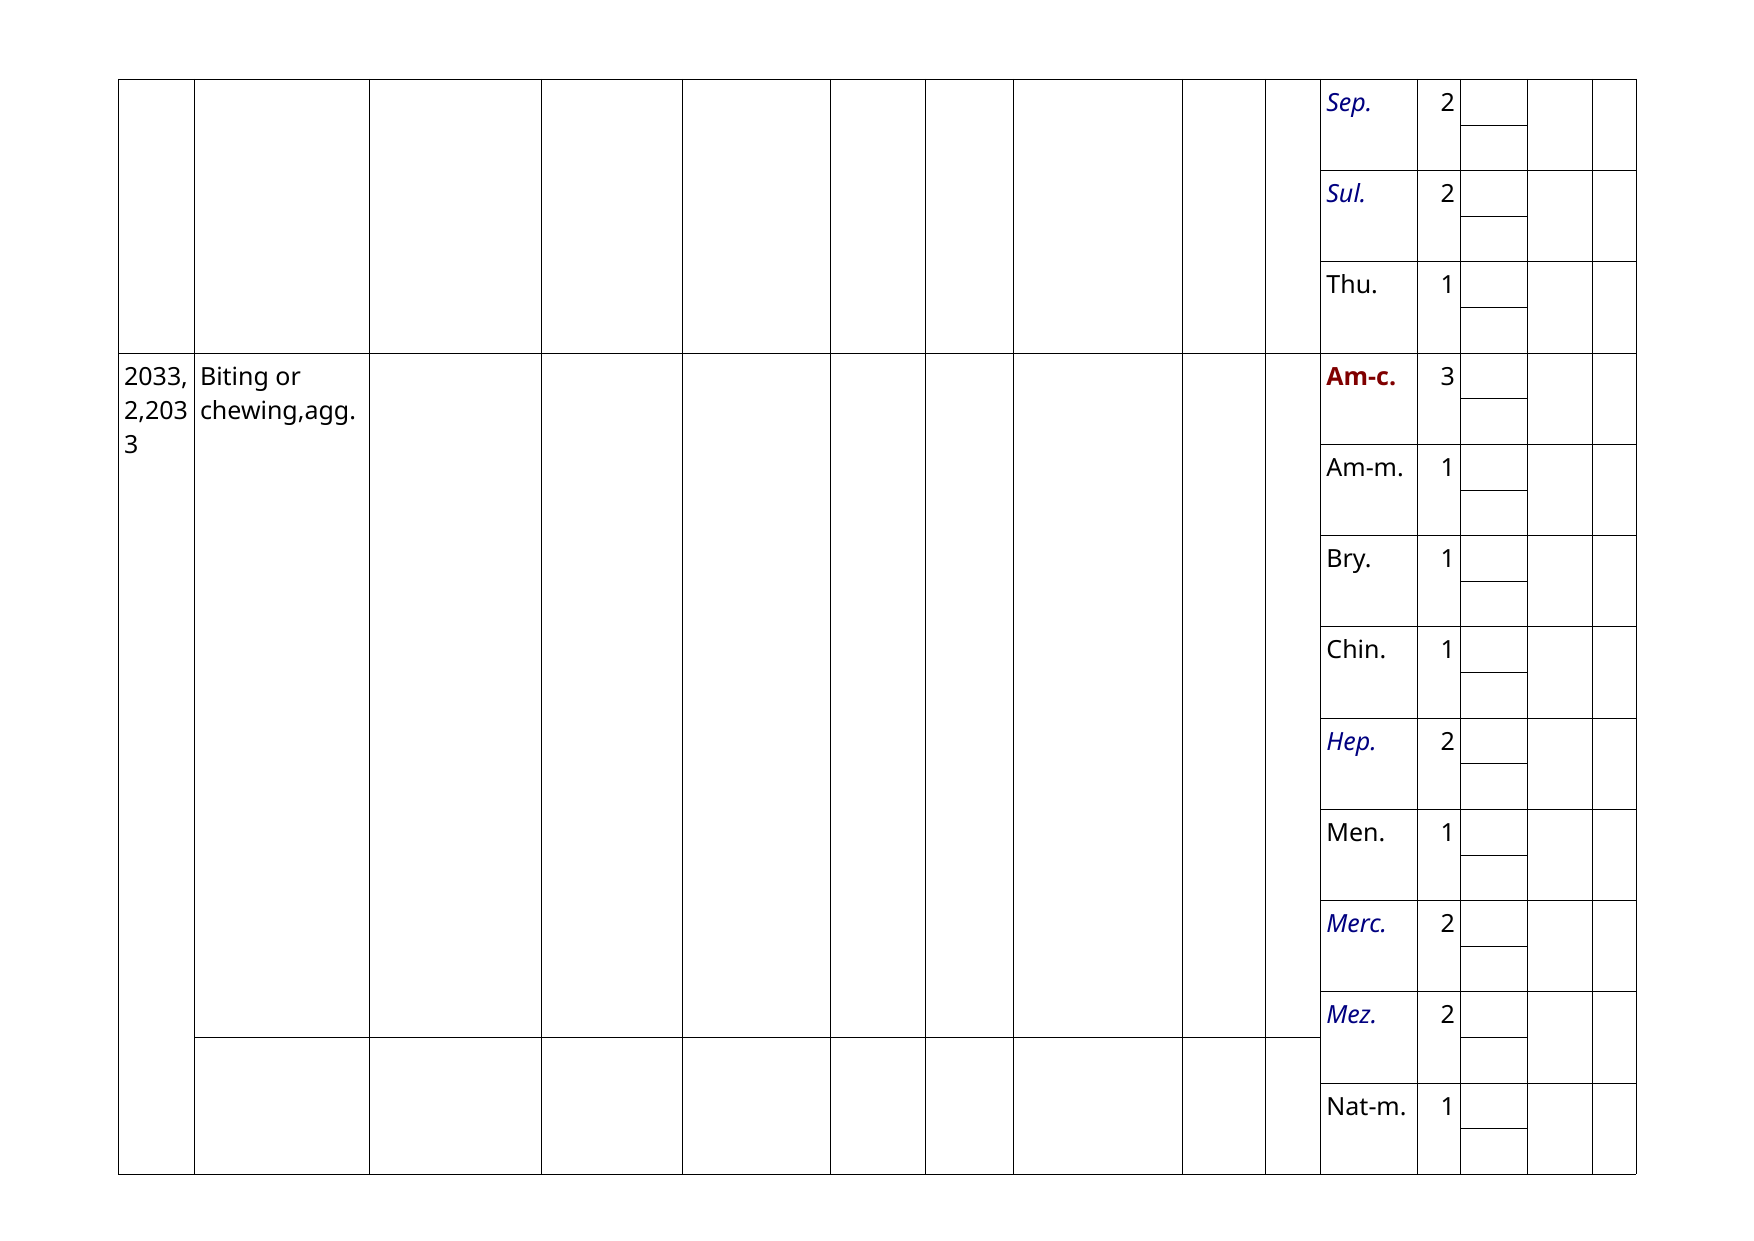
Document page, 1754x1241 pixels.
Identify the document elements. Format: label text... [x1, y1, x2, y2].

table_cell [1593, 171, 1636, 261]
table_cell 2 [1418, 171, 1460, 261]
table_cell [1461, 399, 1527, 444]
table_cell [1183, 1038, 1265, 1174]
table_cell Thu. [1321, 262, 1417, 353]
table_cell [1461, 582, 1527, 626]
table_cell [1014, 1038, 1182, 1174]
table_cell 1 [1418, 810, 1460, 900]
table_cell [1528, 992, 1592, 1083]
table_cell [1593, 627, 1636, 718]
table_cell Nat-m. [1321, 1084, 1417, 1174]
table_cell [1593, 719, 1636, 809]
table_cell [1461, 627, 1527, 672]
table_cell [1266, 354, 1320, 1037]
table_cell [1593, 810, 1636, 900]
table_cell Sul. [1321, 171, 1417, 261]
table_cell Hep. [1321, 719, 1417, 809]
table_cell [926, 80, 1013, 353]
table_cell [370, 80, 541, 353]
table_cell [1593, 992, 1636, 1083]
table_cell [683, 80, 830, 353]
table_cell [1528, 901, 1592, 991]
table_cell [542, 354, 682, 1037]
table_cell [1461, 536, 1527, 581]
table_cell 2 [1418, 80, 1460, 170]
table_cell [1461, 1129, 1527, 1174]
table_cell [1461, 491, 1527, 535]
table_cell Mez. [1321, 992, 1417, 1083]
table_cell [1461, 810, 1527, 854]
table_cell Chin. [1321, 627, 1417, 718]
table_cell 1 [1418, 627, 1460, 718]
table_cell [831, 354, 925, 1037]
table_cell 3 [1418, 354, 1460, 444]
table_cell [1528, 445, 1592, 535]
table_cell [542, 1038, 682, 1174]
table_cell [1183, 80, 1265, 353]
table_cell [1266, 1038, 1320, 1174]
table_cell [1593, 901, 1636, 991]
table_cell [1528, 1084, 1592, 1174]
table_cell [1528, 810, 1592, 900]
table_cell [1461, 126, 1527, 170]
table_cell [1183, 354, 1265, 1037]
table_cell [1461, 171, 1527, 216]
table_cell [1528, 80, 1592, 170]
table_cell [1461, 445, 1527, 489]
table_cell [1461, 719, 1527, 763]
table_cell [1461, 354, 1527, 398]
table_cell Am-c. [1321, 354, 1417, 444]
table_cell Sep. [1321, 80, 1417, 170]
table_cell 1 [1418, 262, 1460, 353]
table_cell [1528, 262, 1592, 353]
table_cell [1266, 80, 1320, 353]
table_cell [1593, 262, 1636, 353]
table_cell [1461, 856, 1527, 900]
table_cell [1461, 308, 1527, 353]
table_cell 2 [1418, 719, 1460, 809]
table_cell [1593, 1084, 1636, 1174]
table_cell Biting or chewing,agg. [195, 354, 369, 1037]
table_cell [542, 80, 682, 353]
table_cell [1461, 262, 1527, 307]
table_cell [1461, 1038, 1527, 1083]
table_cell [1461, 217, 1527, 261]
table_cell [1593, 536, 1636, 626]
table_cell [370, 1038, 541, 1174]
table_cell 1 [1418, 445, 1460, 535]
table_cell [119, 80, 194, 353]
table_cell [1461, 80, 1527, 124]
table_cell [195, 80, 369, 353]
table_cell Men. [1321, 810, 1417, 900]
table_cell [831, 80, 925, 353]
table_cell [195, 1038, 369, 1174]
table_cell 1 [1418, 1084, 1460, 1174]
table_cell [1461, 1084, 1527, 1128]
table_cell [926, 354, 1013, 1037]
table_cell [1528, 354, 1592, 444]
table_cell 1 [1418, 536, 1460, 626]
table_cell [831, 1038, 925, 1174]
table_cell [1014, 354, 1182, 1037]
table_cell [926, 1038, 1013, 1174]
table_cell [1014, 80, 1182, 353]
table_cell [1528, 719, 1592, 809]
table_cell [683, 1038, 830, 1174]
table_cell [1593, 354, 1636, 444]
table_cell [1593, 445, 1636, 535]
table_cell [1593, 80, 1636, 170]
table_cell [1461, 673, 1527, 718]
table_cell [1528, 627, 1592, 718]
table_cell [370, 354, 541, 1037]
table_cell Am-m. [1321, 445, 1417, 535]
table_cell 2 [1418, 992, 1460, 1083]
table_cell [683, 354, 830, 1037]
table_cell 2 [1418, 901, 1460, 991]
table_cell 2033,2,2033 [119, 354, 194, 1174]
table_cell [1461, 992, 1527, 1037]
table_cell [1528, 171, 1592, 261]
table_cell [1461, 947, 1527, 991]
table_cell Merc. [1321, 901, 1417, 991]
table_cell [1461, 764, 1527, 809]
table_cell [1461, 901, 1527, 946]
table_cell Bry. [1321, 536, 1417, 626]
table_cell [1528, 536, 1592, 626]
